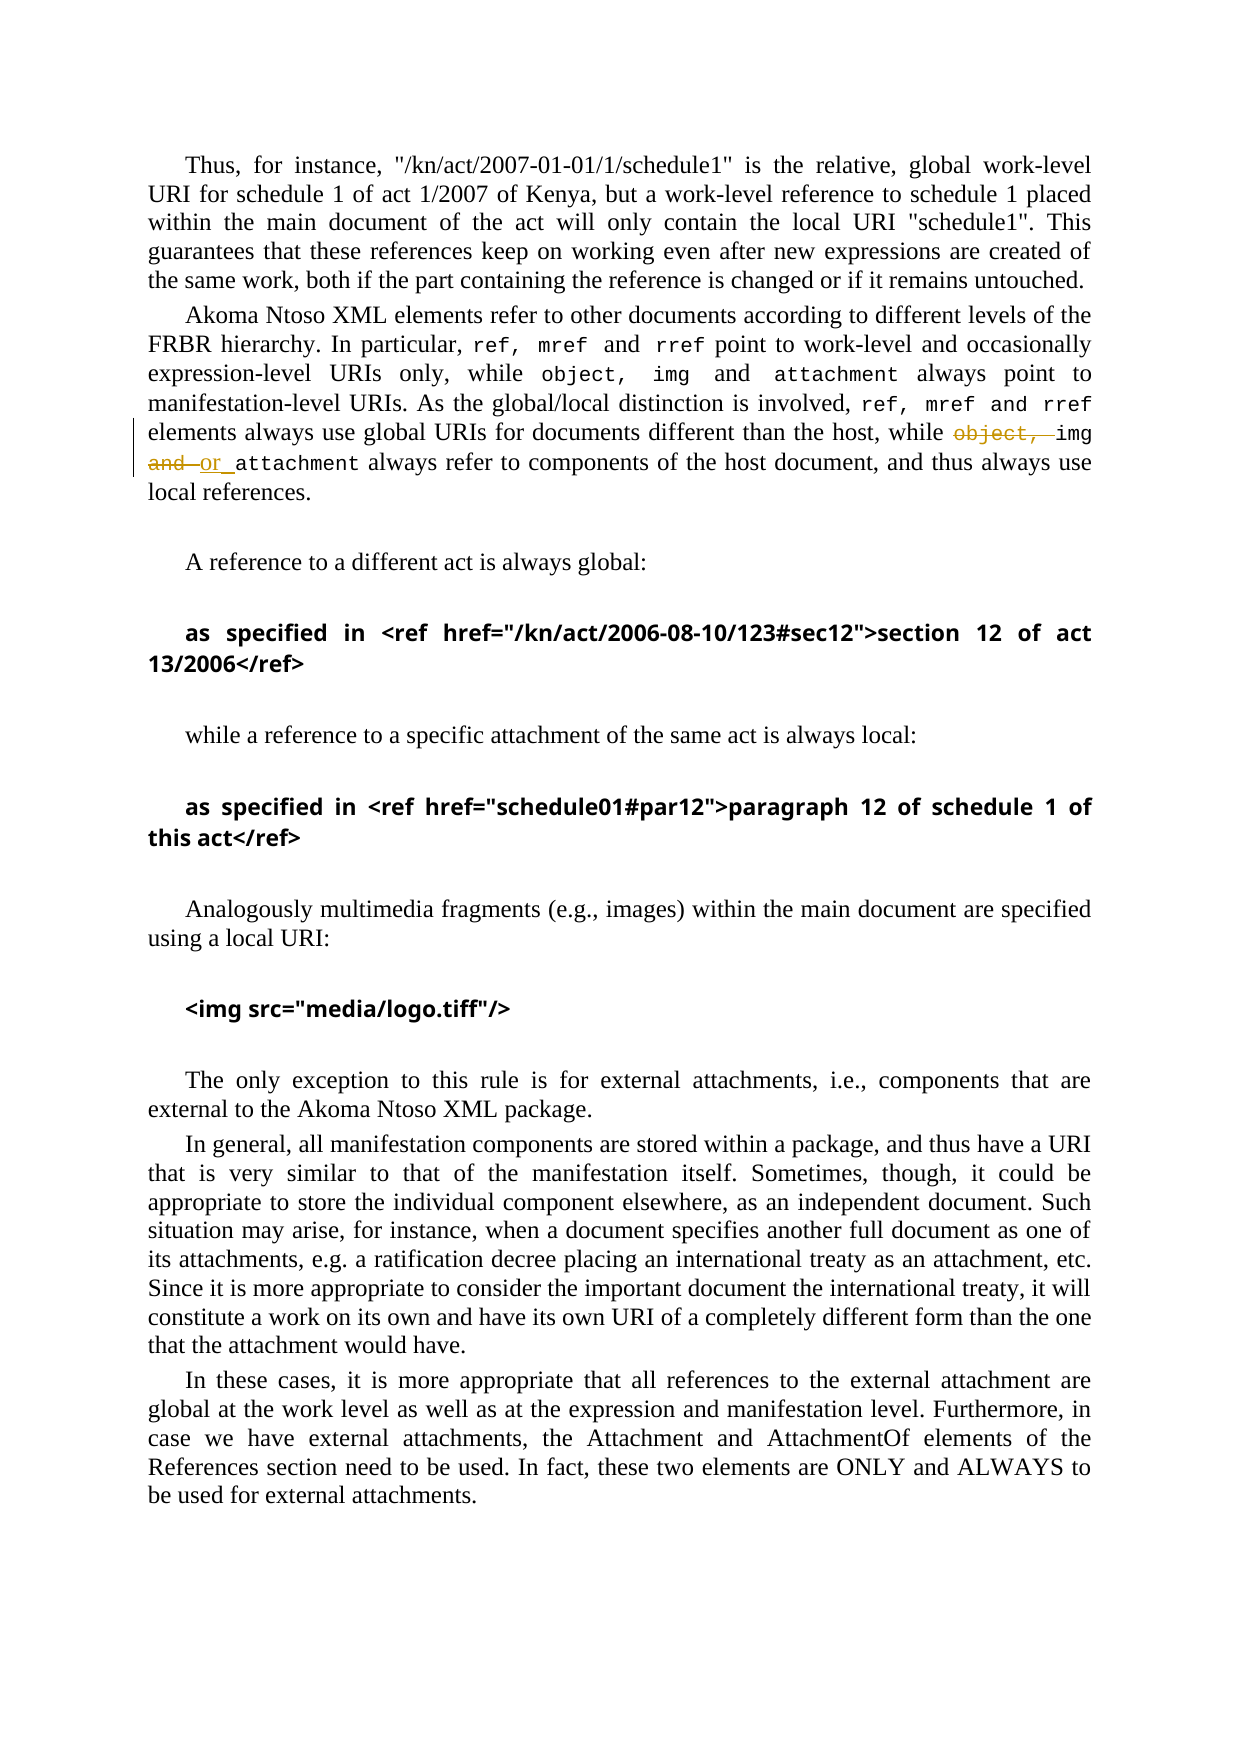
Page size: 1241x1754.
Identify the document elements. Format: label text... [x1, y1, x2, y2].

text A reference to a different act is always global: [148, 547, 1092, 575]
text as specified in <ref href="/kn/act/2006-08-10/123#sec12">section 12 of act 13/2006</ref> [148, 617, 1092, 679]
text In general, all manifestation components are stored within a package, and thus have a URI that is very similar to that of the manifestation itself. Sometimes, though, it could be appropriate to store the individual component elsewhere, as an independent document. Such situation may arise, for instance, when a document specifies another full document as one of its attachments, e.g. a ratification decree placing an international treaty as an attachment, etc. Since it is more appropriate to consider the important document the international treaty, it will constitute a work on its own and have its own URI of a completely different form than the one that the attachment would have. [148, 1129, 1092, 1359]
text while a reference to a specific attachment of the same act is always local: [148, 720, 1092, 749]
text Akoma Ntoso XML elements refer to other documents according to different levels of the FRBR hierarchy. In particular, ref, mref and rref point to work-level and occasionally expression-level URIs only, while object, img and attachment always point to manifestation-level URIs. As the global/local distinction is involved, ref, mref and rref elements always use global URIs for documents different than the host, while img or attachment always refer to components of the host document, and thus always use local references. [148, 300, 1092, 505]
text as specified in <ref href="schedule01#par12">paragraph 12 of schedule 1 of this act</ref> [148, 790, 1092, 853]
text Analogously multimedia fragments (e.g., images) within the main document are specified using a local URI: [148, 894, 1092, 952]
text Thus, for instance, "/kn/act/2007-01-01/1/schedule1" is the relative, global work-level URI for schedule 1 of act 1/2007 of Kenya, but a work-level reference to schedule 1 placed within the main document of the act will only contain the local URI "schedule1". This guarantees that these references keep on working even after new expressions are created of the same work, both if the part containing the reference is changed or if it remains untouched. [148, 150, 1092, 294]
text <img src="media/logo.tiff"/> [148, 993, 1092, 1024]
text In these cases, it is more appropriate that all references to the external attachment are global at the work level as well as at the expression and manifestation level. Furthermore, in case we have external attachments, the Attachment and AttachmentOf elements of the References section need to be used. In fact, these two elements are ONLY and ALWAYS to be used for external attachments. [148, 1365, 1092, 1509]
text The only exception to this rule is for external attachments, i.e., components that are external to the Akoma Ntoso XML package. [148, 1065, 1092, 1123]
